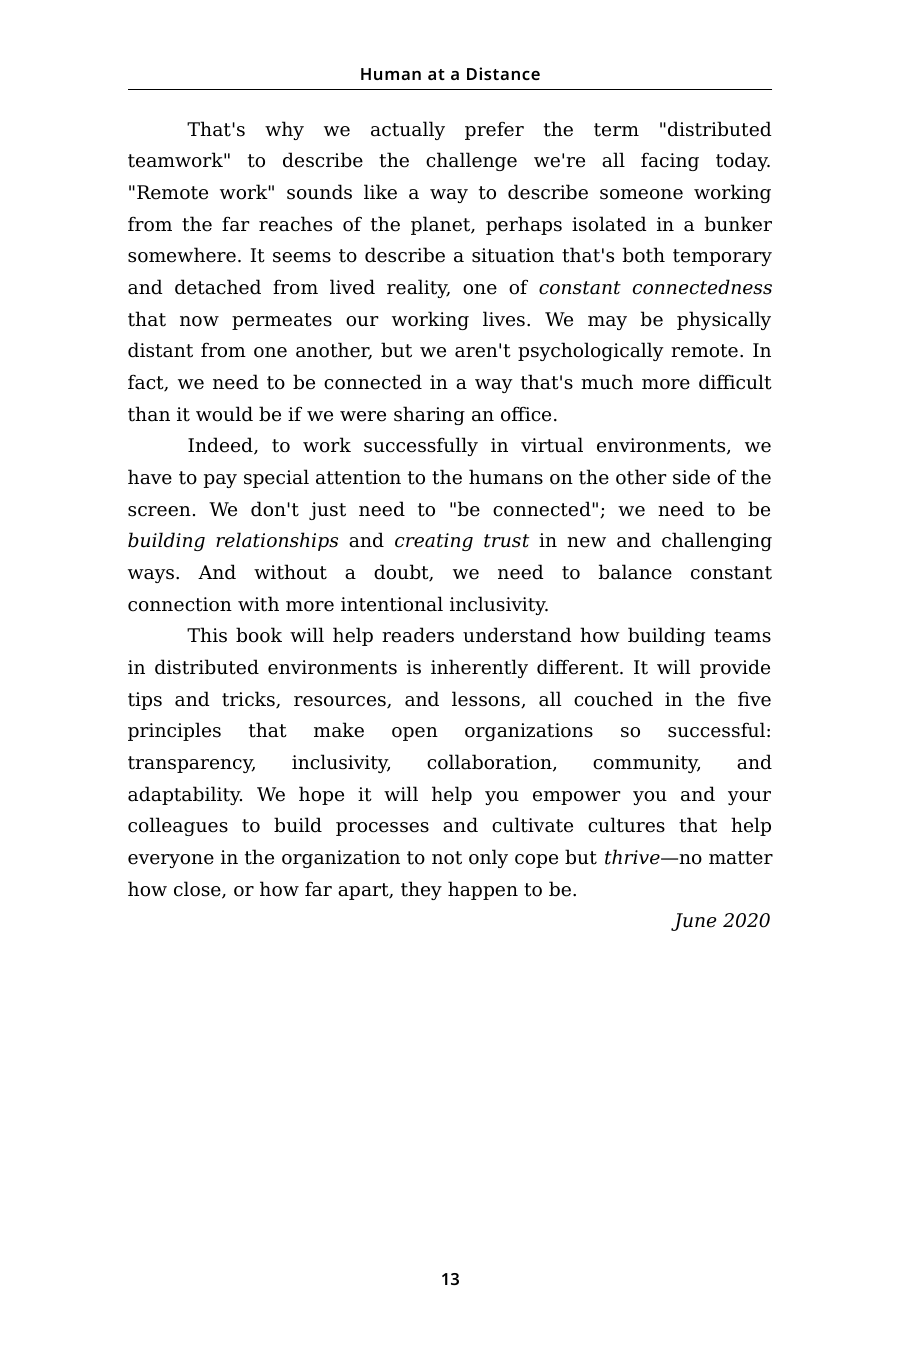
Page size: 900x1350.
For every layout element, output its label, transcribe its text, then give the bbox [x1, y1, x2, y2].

text This book will help readers understand how building teams in distributed environments is inherently different. It will provide tips and tricks, resources, and lessons, all couched in the five principles that make open organizations so successful: transparency, inclusivity, collaboration, community, and adaptability. We hope it will help you empower you and your colleagues to build processes and cultivate cultures that help everyone in the organization to not only cope but thrive—no matter how close, or how far apart, they happen to be. [127, 625, 772, 900]
text Indeed, to work successfully in virtual environments, we have to pay special attention to the humans on the other side of the screen. We don't just need to "be connected"; we need to be building relationships and creating trust in new and challenging ways. And without a doubt, we need to balance constant connection with more intentional inclusivity. [127, 435, 772, 615]
text That's why we actually prefer the term "distributed teamwork" to describe the challenge we're all facing today. "Remote work" sounds like a way to describe someone working from the far reaches of the planet, perhaps isolated in a bunker somewhere. It seems to describe a situation that's both temporary and detached from lived reality, one of constant connectedness that now permeates our working lives. We may be physically distant from one another, but we aren't psychologically remote. In fact, we need to be connected in a way that's much more difficult than it would be if we were sharing an office. [127, 118, 772, 425]
text June 2020 [127, 910, 772, 932]
